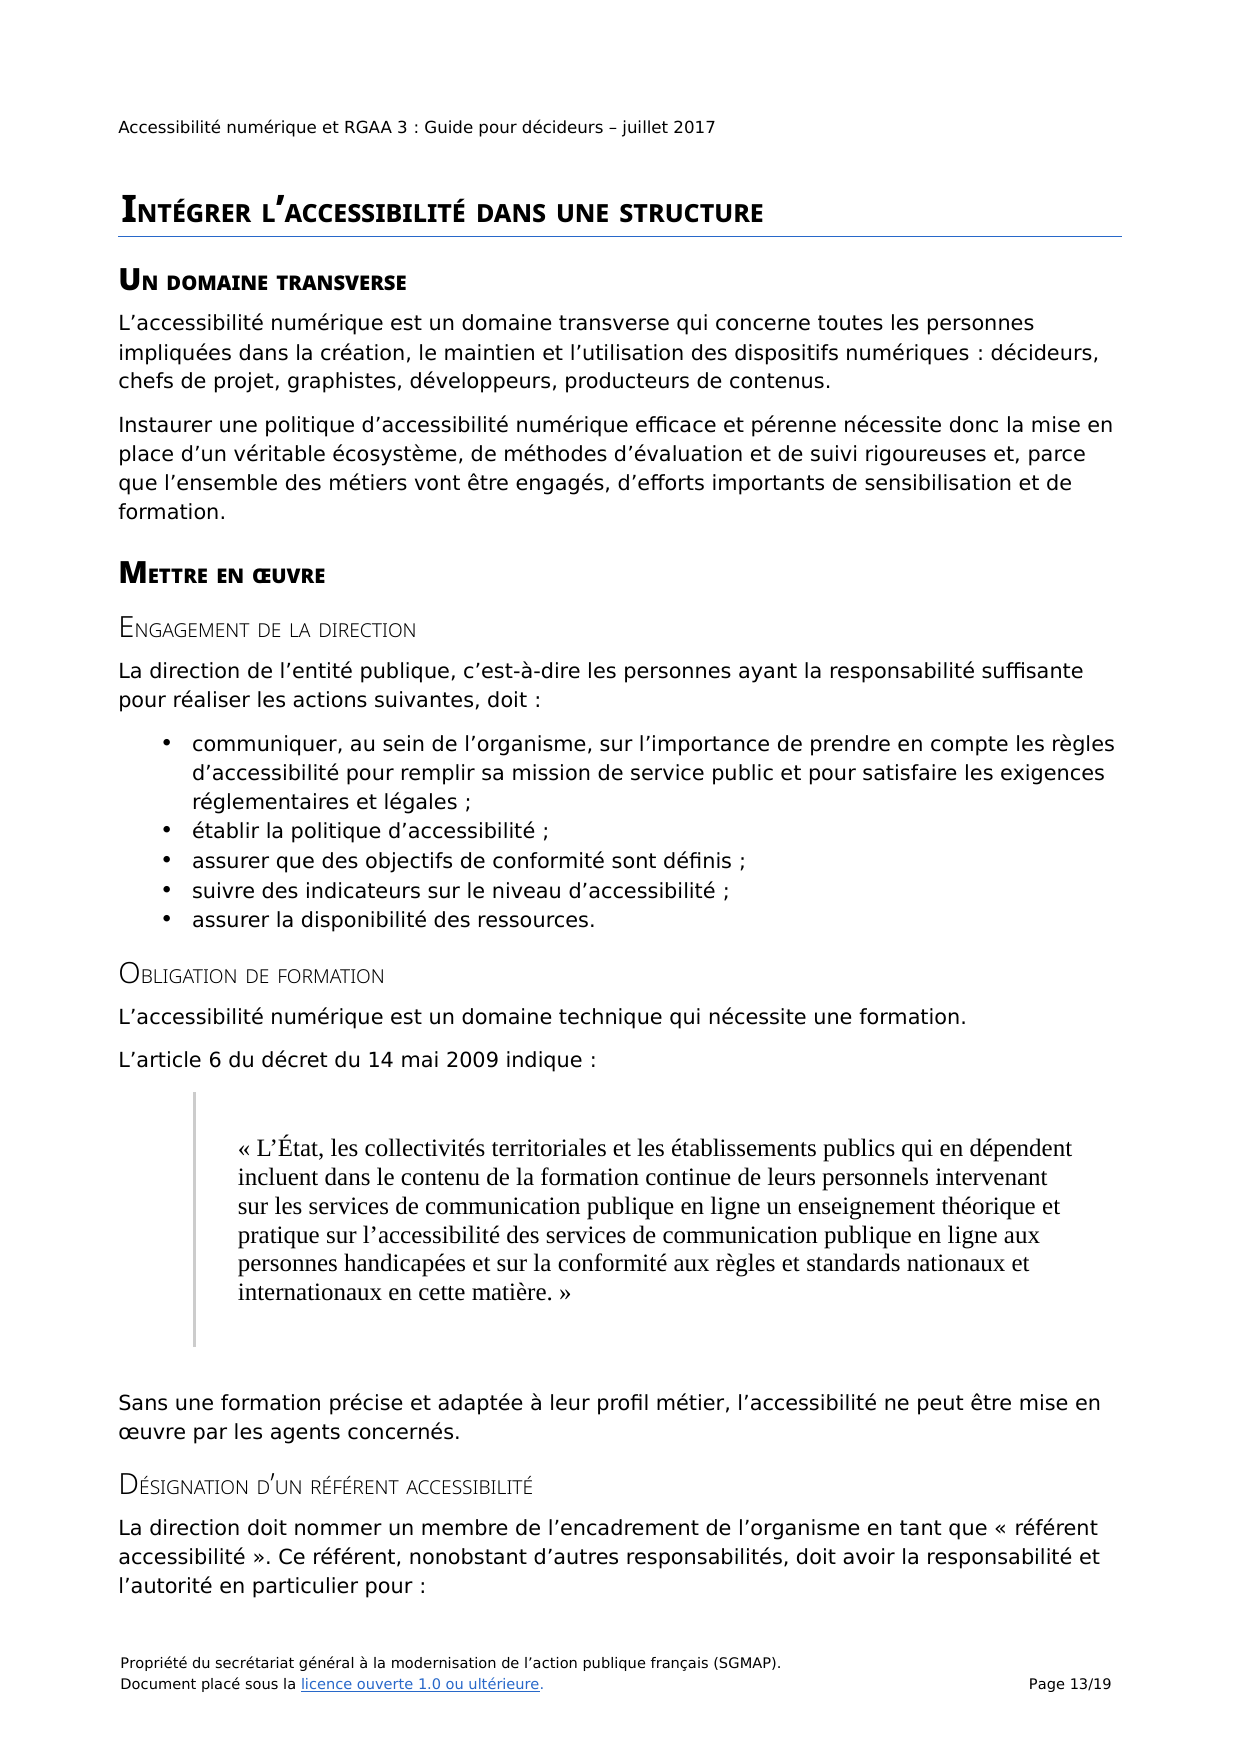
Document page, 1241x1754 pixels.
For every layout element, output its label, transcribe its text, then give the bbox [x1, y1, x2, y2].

list communiquer, au sein de l’organisme, sur l’importance de prendre en compte les règles d’accessibilité pour remplir sa mission de service public et pour satisfaire les exigences réglementaires et légales ; [162, 732, 1122, 814]
text L’accessibilité numérique est un domaine transverse qui concerne toutes les personnes impliquées dans la création, le maintien et l’utilisation des dispositifs numériques : décideurs, chefs de projet, graphistes, développeurs, producteurs de contenus. [118, 311, 1122, 394]
subtitle Intégrer l’accessibilité dans une structure [118, 179, 1122, 236]
subtitle Engagement de la direction [118, 607, 1122, 646]
text La direction de l’entité publique, c’est-à-dire les personnes ayant la responsabilité suffisante pour réaliser les actions suivantes, doit : [118, 659, 1122, 712]
text L’article 6 du décret du 14 mai 2009 indique : [118, 1048, 1122, 1073]
list établir la politique d’accessibilité ; [162, 819, 1122, 844]
list assurer la disponibilité des ressources. [162, 908, 1122, 933]
text Instaurer une politique d’accessibilité numérique efficace et pérenne nécessite donc la mise en place d’un véritable écosystème, de méthodes d’évaluation et de suivi rigoureuses et, parce que l’ensemble des métiers vont être engagés, d’efforts importants de sensibilisation et de formation. [118, 413, 1122, 525]
text L’accessibilité numérique est un domaine technique qui nécessite une formation. [118, 1005, 1122, 1029]
subtitle Obligation de formation [118, 953, 1122, 992]
subtitle Désignation d’un référent accessibilité [118, 1464, 1122, 1503]
subtitle Un domaine transverse [118, 257, 1122, 299]
text La direction doit nommer un membre de l’encadrement de l’organisme en tant que « référent accessibilité ». Ce référent, nonobstant d’autres responsabilités, doit avoir la responsabilité et l’autorité en particulier pour : [118, 1516, 1122, 1598]
subtitle Mettre en œuvre [118, 550, 1122, 592]
list assurer que des objectifs de conformité sont définis ; [162, 849, 1122, 874]
text Sans une formation précise et adaptée à leur profil métier, l’accessibilité ne peut être mise en œuvre par les agents concernés. [118, 1391, 1122, 1444]
text « L’État, les collectivités territoriales et les établissements publics qui en dépendent incluent dans le contenu de la formation continue de leurs personnels intervenant sur les services de communication publique en ligne un enseignement théorique et pratique sur l’accessibilité des services de communication publique en ligne aux personnes handicapées et sur la conformité aux règles et standards nationaux et internationaux en cette matière. » [196, 1092, 1122, 1347]
list suivre des indicateurs sur le niveau d’accessibilité ; [162, 879, 1122, 903]
